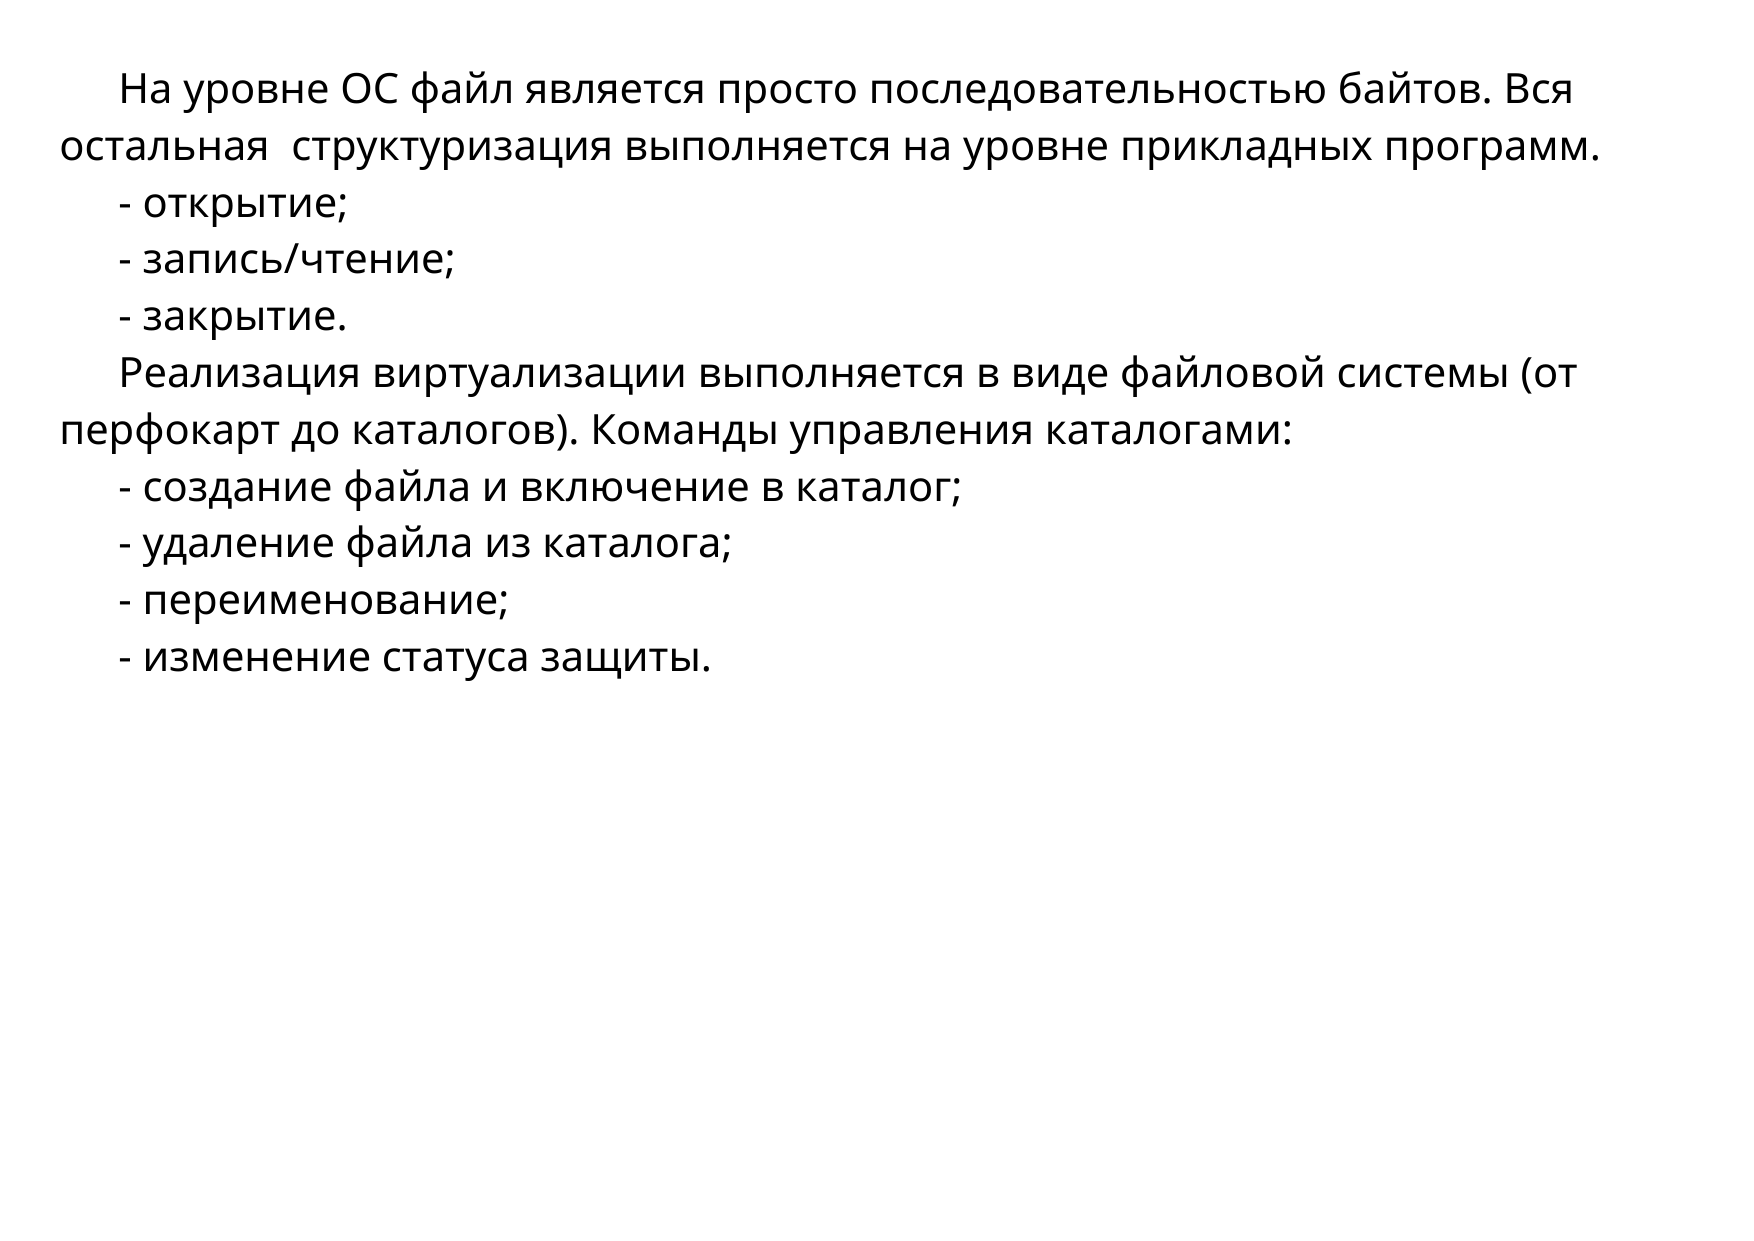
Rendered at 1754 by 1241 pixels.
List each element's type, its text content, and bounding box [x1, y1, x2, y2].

text - удаление файла из каталога; [59, 513, 1695, 570]
text - создание файла и включение в каталог; [59, 456, 1695, 513]
text На уровне ОС файл является просто последовательностью байтов. Вся остальная структуризация выполняется на уровне прикладных программ. [59, 59, 1695, 173]
text - изменение статуса защиты. [59, 627, 1695, 683]
text - запись/чтение; [59, 229, 1695, 286]
text - закрытие. [59, 286, 1695, 343]
text - открытие; [59, 173, 1695, 229]
text - переименование; [59, 570, 1695, 627]
text Реализация виртуализации выполняется в виде файловой системы (от перфокарт до каталогов). Команды управления каталогами: [59, 343, 1695, 456]
